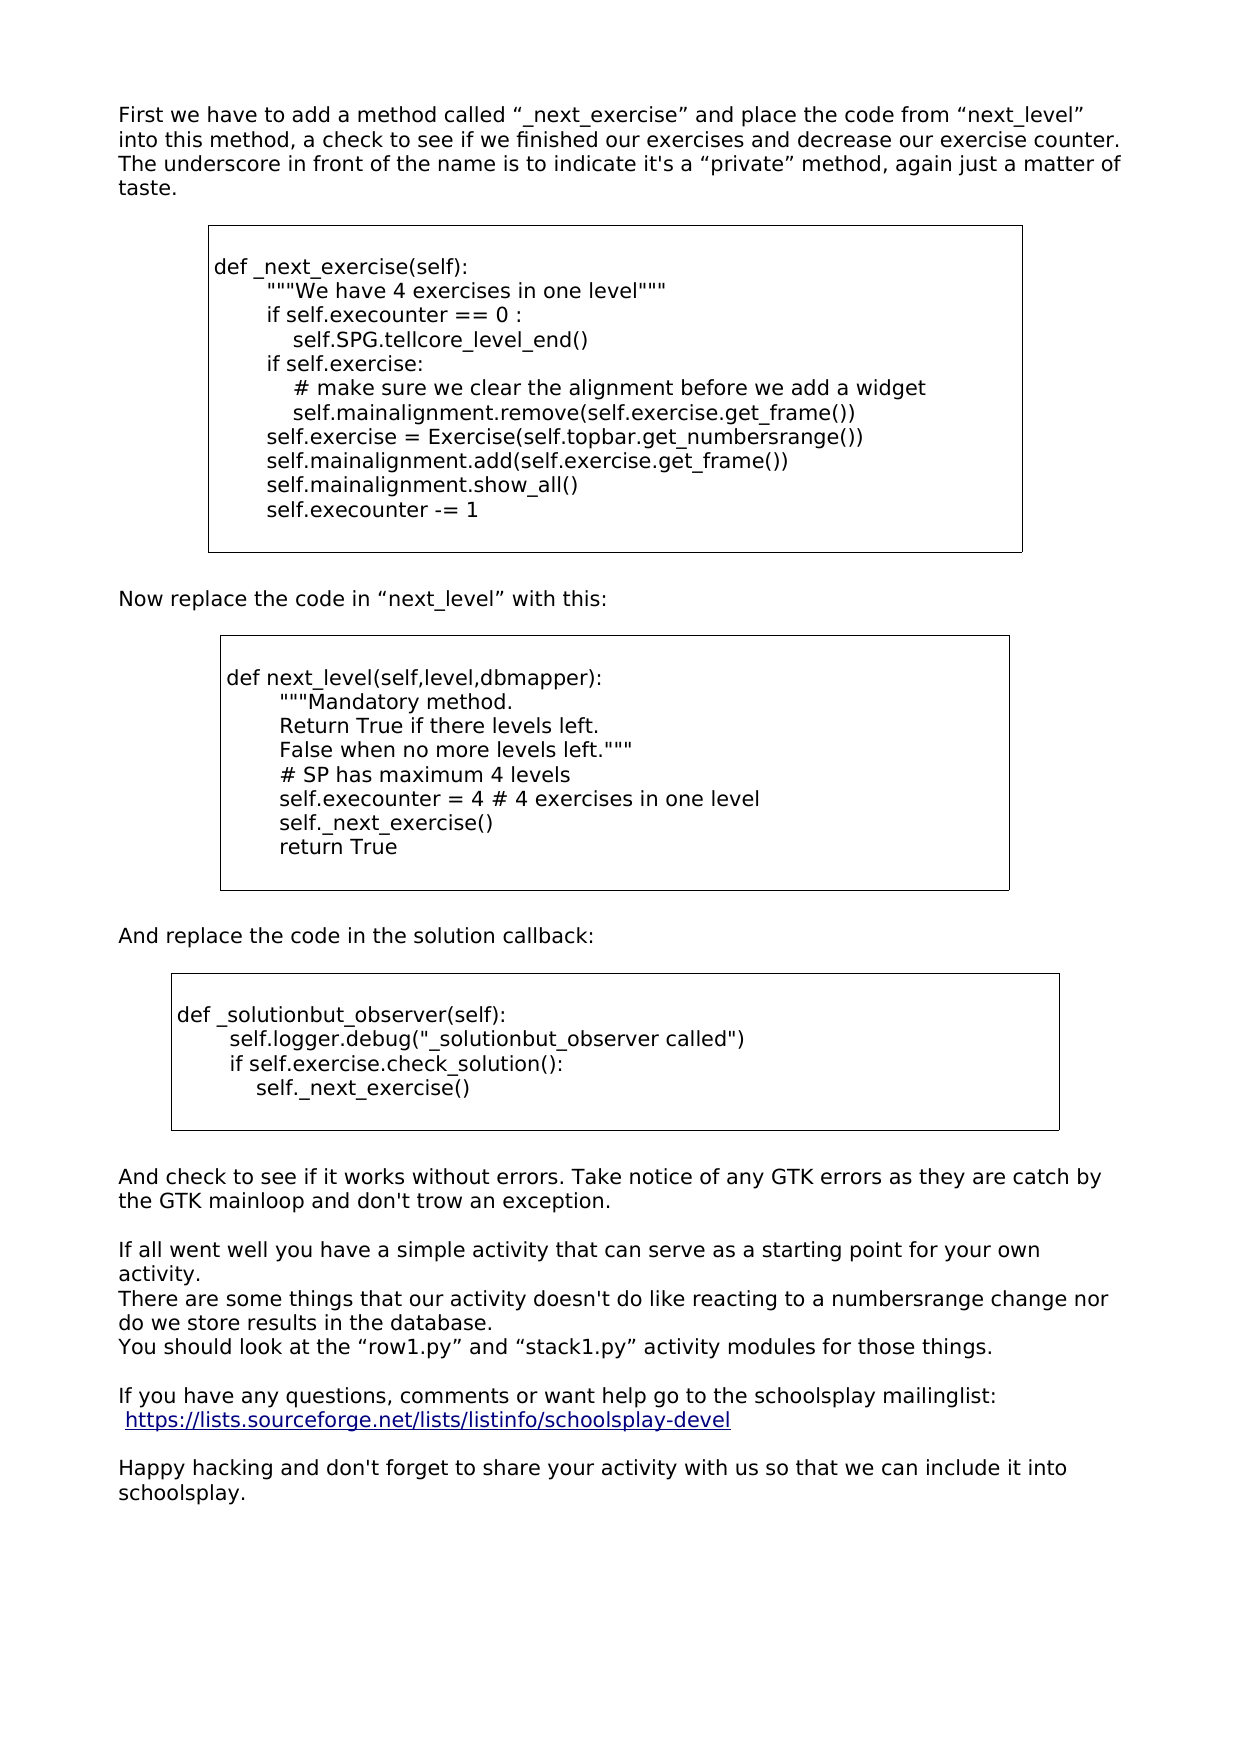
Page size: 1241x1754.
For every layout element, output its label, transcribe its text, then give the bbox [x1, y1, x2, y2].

text https://lists.sourceforge.net/lists/listinfo/schoolsplay-devel [118, 1408, 1122, 1432]
text If all went well you have a simple activity that can serve as a starting point for your own activity. [118, 1238, 1122, 1287]
text And check to see if it works without errors. Take notice of any GTK errors as they are catch by the GTK mainloop and don't trow an exception. [118, 1165, 1122, 1214]
text Now replace the code in “next_level” with this: [118, 587, 1122, 611]
table_header def _solutionbut_observer(self): self.logger.debug("_solutionbut_observer called") if self.exercise.check_solution(): self._next_exercise() [172, 974, 1059, 1130]
text If you have any questions, comments or want help go to the schoolsplay mailinglist: [118, 1384, 1122, 1408]
text First we have to add a method called “_next_exercise” and place the code from “next_level” [118, 103, 1122, 128]
text And replace the code in the solution callback: [118, 924, 1122, 949]
text Happy hacking and don't forget to share your activity with us so that we can include it into schoolsplay. [118, 1456, 1122, 1505]
text There are some things that our activity doesn't do like reacting to a numbersrange change nor do we store results in the database. [118, 1287, 1122, 1335]
table_header def _next_exercise(self): """We have 4 exercises in one level""" if self.execounter == 0 : self.SPG.tellcore_level_end() if self.exercise: # make sure we clear the alignment before we add a widget self.mainalignment.remove(self.exercise.get_frame()) self.exercise = Exercise(self.topbar.get_numbersrange()) self.mainalignment.add(self.exercise.get_frame()) self.mainalignment.show_all() self.execounter -= 1 [209, 226, 1022, 552]
text into this method, a check to see if we finished our exercises and decrease our exercise counter. [118, 128, 1122, 152]
text The underscore in front of the name is to indicate it's a “private” method, again just a matter of taste. [118, 152, 1122, 201]
text You should look at the “row1.py” and “stack1.py” activity modules for those things. [118, 1335, 1122, 1359]
table_header def next_level(self,level,dbmapper): """Mandatory method. Return True if there levels left. False when no more levels left.""" # SP has maximum 4 levels self.execounter = 4 # 4 exercises in one level self._next_exercise() return True [221, 636, 1009, 890]
